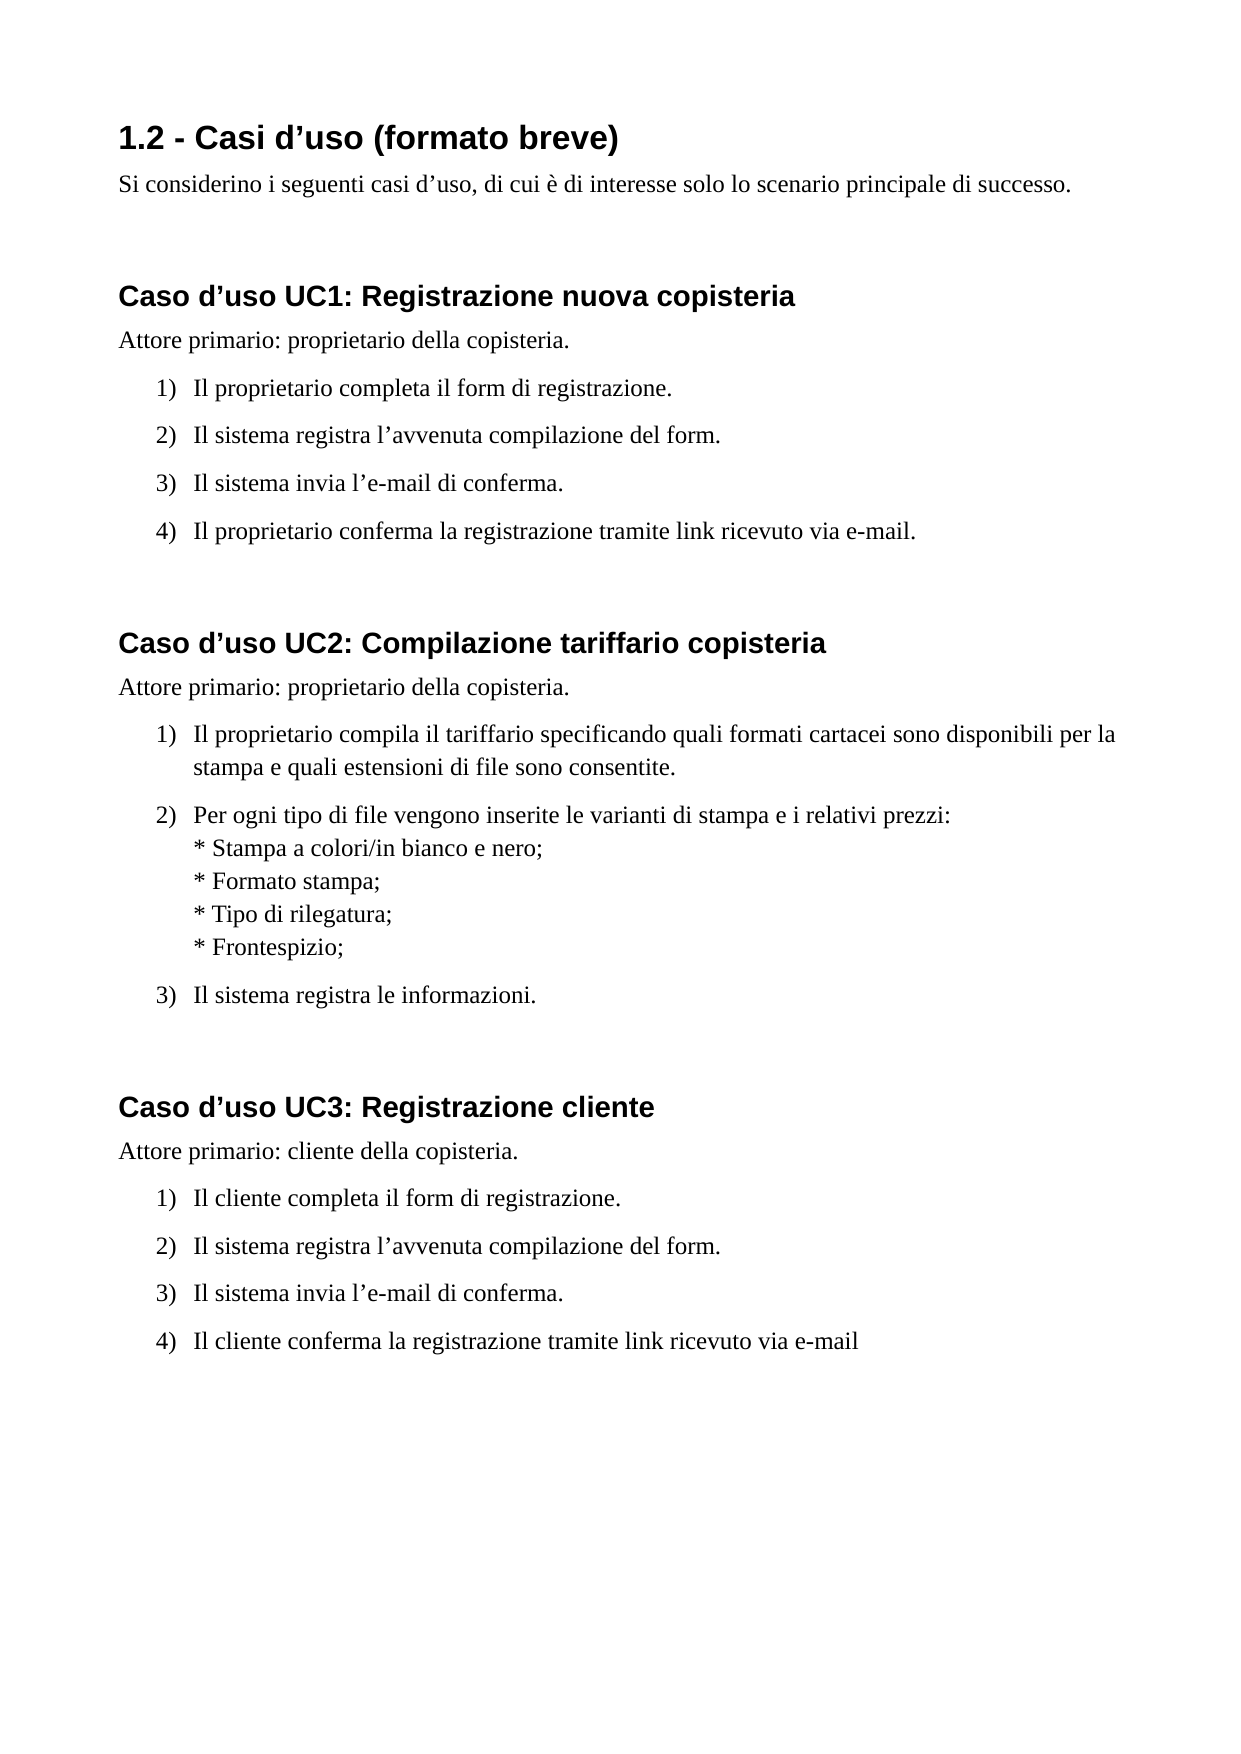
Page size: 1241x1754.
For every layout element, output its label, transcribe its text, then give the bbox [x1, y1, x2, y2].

list Il proprietario completa il form di registrazione. [156, 373, 1122, 402]
list Il sistema registra le informazioni. [156, 980, 1122, 1008]
list Il sistema invia l’e-mail di conferma. [156, 468, 1122, 497]
list Il proprietario conferma la registrazione tramite link ricevuto via e-mail. [156, 516, 1122, 544]
subtitle Caso d’uso UC3: Registrazione cliente [118, 1089, 1122, 1123]
text Attore primario: proprietario della copisteria. [118, 325, 1122, 354]
list Il cliente conferma la registrazione tramite link ricevuto via e-mail [156, 1326, 1122, 1355]
subtitle 1.2 - Casi d’uso (formato breve) [118, 118, 1122, 157]
subtitle Caso d’uso UC2: Compilazione tariffario copisteria [118, 626, 1122, 659]
text Si considerino i seguenti casi d’uso, di cui è di interesse solo lo scenario principale di successo. [118, 169, 1122, 198]
list Il sistema registra l’avvenuta compilazione del form. [156, 421, 1122, 449]
text Attore primario: cliente della copisteria. [118, 1136, 1122, 1164]
subtitle Caso d’uso UC1: Registrazione nuova copisteria [118, 279, 1122, 313]
list Il proprietario compila il tariffario specificando quali formati cartacei sono disponibili per la stampa e quali estensioni di file sono consentite. [156, 719, 1122, 781]
list Il sistema invia l’e-mail di conferma. [156, 1278, 1122, 1307]
list Il sistema registra l’avvenuta compilazione del form. [156, 1231, 1122, 1260]
list Il cliente completa il form di registrazione. [156, 1183, 1122, 1212]
list Per ogni tipo di file vengono inserite le varianti di stampa e i relativi prezzi: * Stampa a colori/in bianco e nero; * Formato stampa; * Tipo di rilegatura; * Frontespizio; [156, 800, 1122, 961]
text Attore primario: proprietario della copisteria. [118, 672, 1122, 701]
